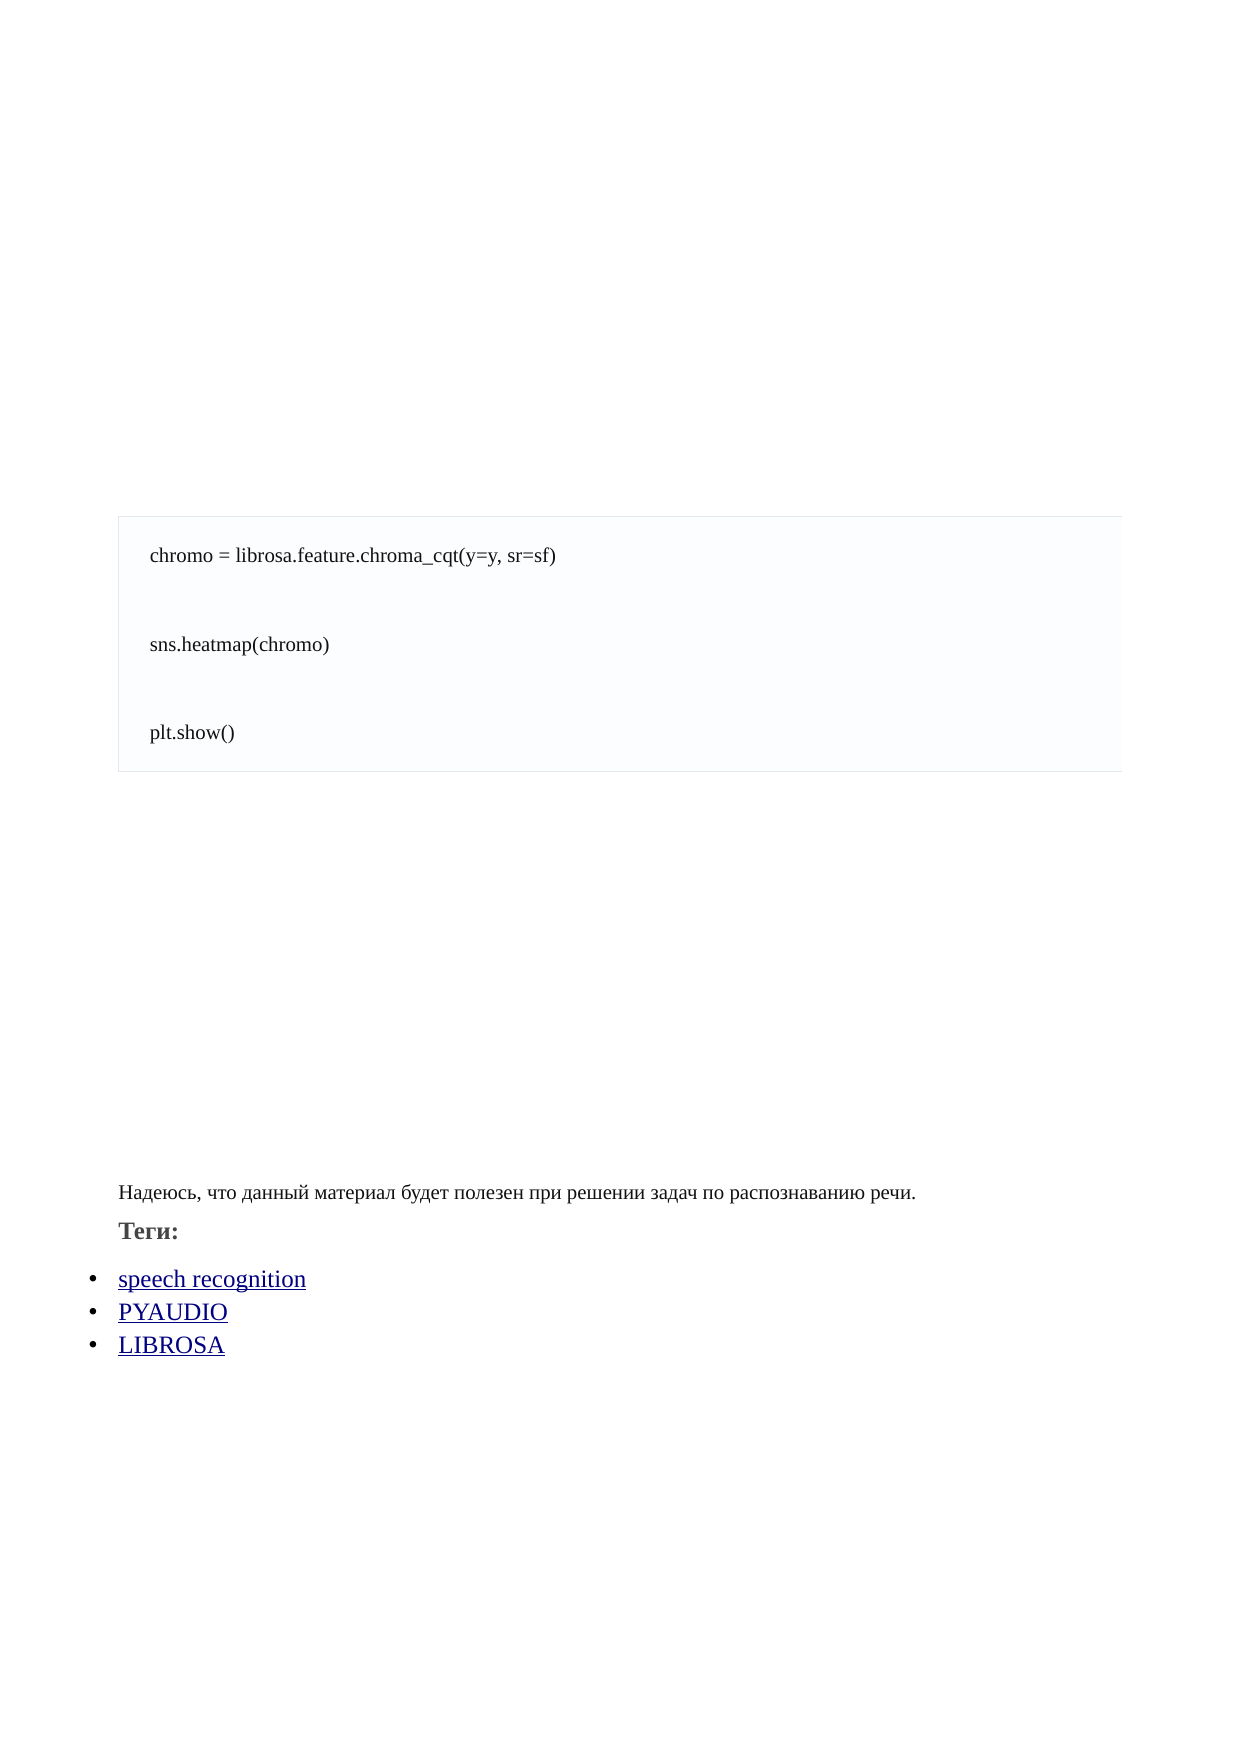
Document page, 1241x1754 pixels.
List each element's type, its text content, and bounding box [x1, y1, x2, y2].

list PYAUDIO [118, 1297, 1122, 1326]
text plt.show() [119, 693, 1122, 771]
list LIBROSA [118, 1330, 1122, 1359]
text Надеюсь, что данный материал будет полезен при решении задач по распознаванию речи. [118, 1180, 1122, 1204]
list speech recognition [118, 1264, 1122, 1293]
text chromo = librosa.feature.chroma_cqt(y=y, sr=sf) [119, 517, 1122, 567]
text sns.heatmap(chromo) [119, 605, 1122, 656]
text Теги: [118, 1216, 1116, 1245]
